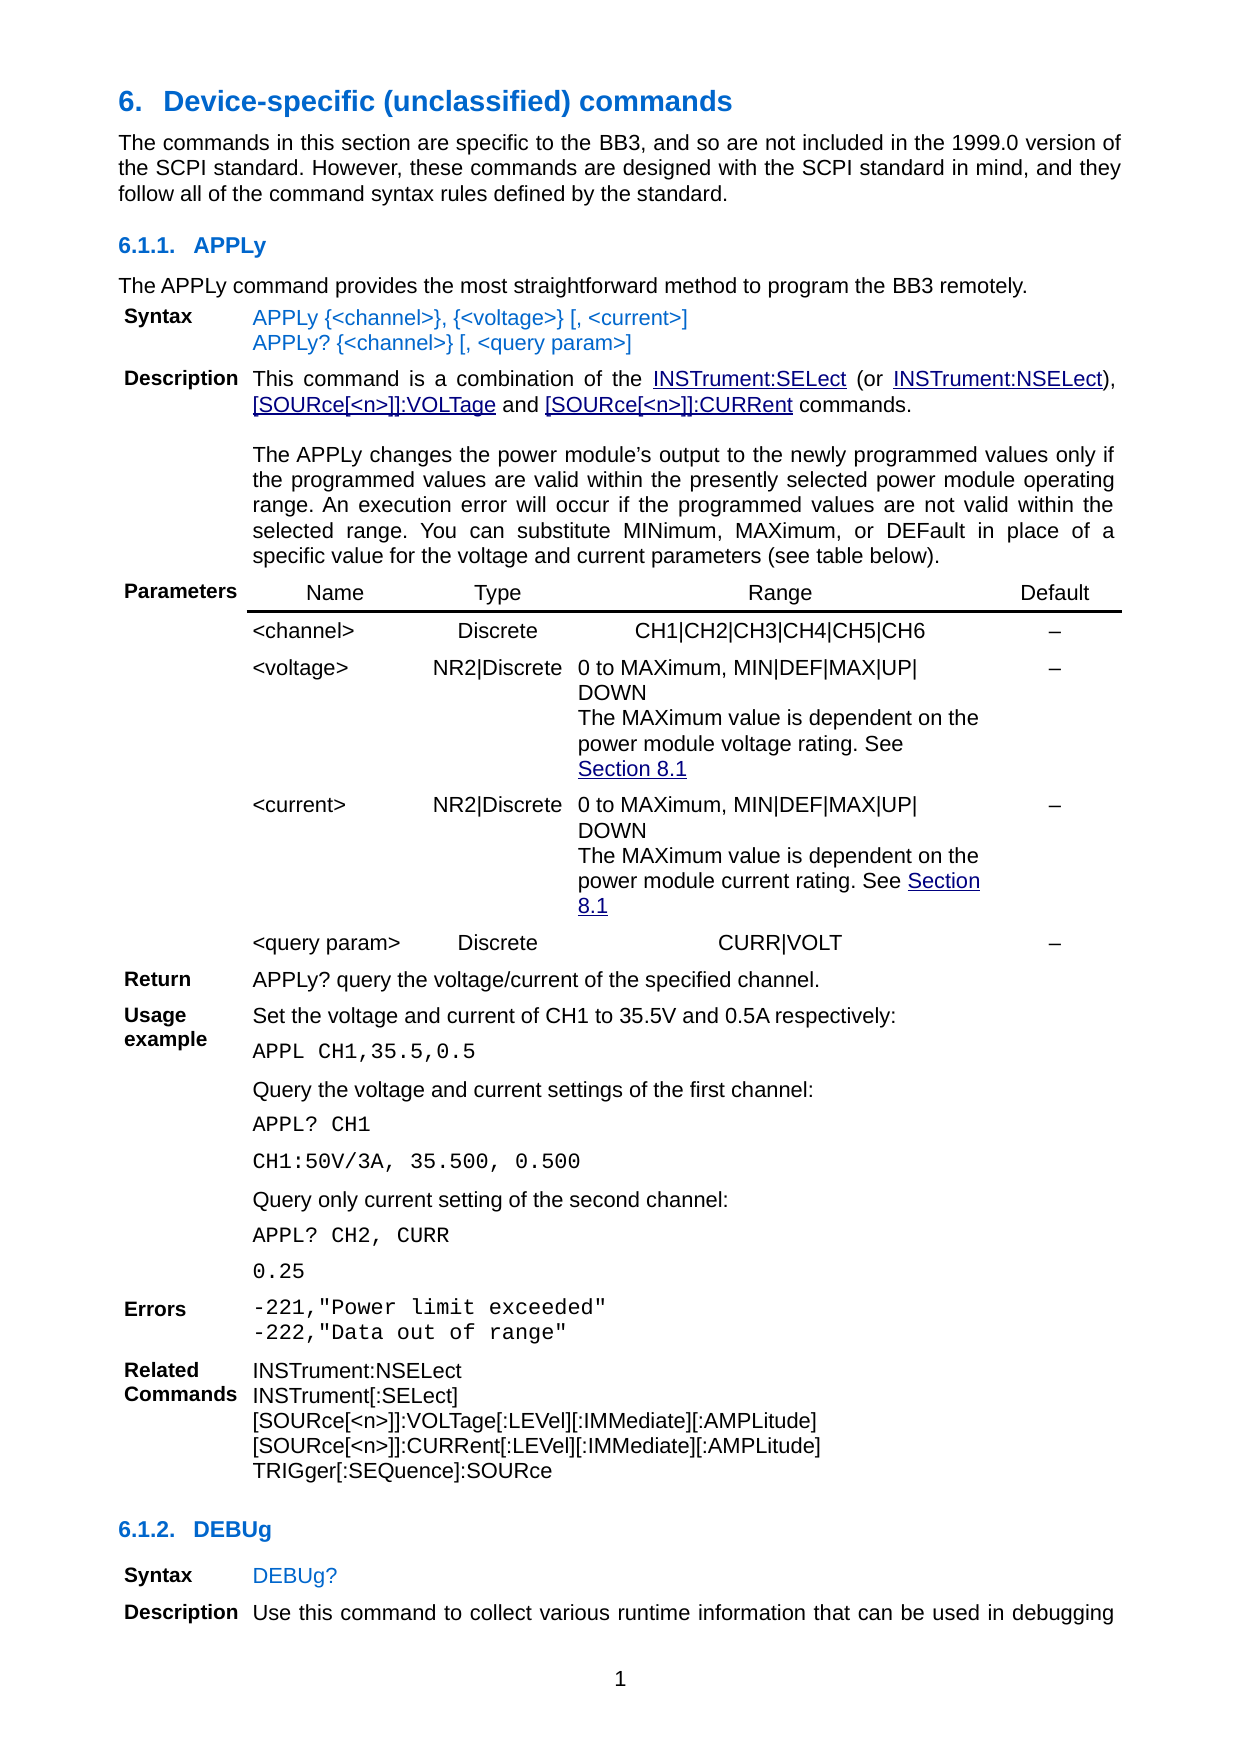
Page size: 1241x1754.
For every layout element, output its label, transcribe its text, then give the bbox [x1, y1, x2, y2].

text The APPLy command provides the most straightforward method to program the BB3 remotely. [118, 273, 1122, 299]
table_header Syntax [118, 299, 247, 361]
table_cell This command is a combination of the INSTrument:SELect (or INSTrument:NSELect), [SOURce[<n>]]:VOLTage and [SOURce[<n>]]:CURRent commands. The APPLy changes the power module’s output to the newly programmed values only if the programmed values are valid within the presently selected power module operating range. An execution error will occur if the programmed values are not valid within the selected range. You can substitute MINimum, MAXimum, or DEFault in place of a specific value for the voltage and current parameters (see table below). [247, 361, 1122, 574]
table_cell Name [247, 574, 423, 610]
table_cell APPLy? query the voltage/current of the specified channel. [247, 961, 1122, 997]
table_cell <current> [247, 787, 423, 924]
table_cell <channel> [247, 613, 423, 649]
table_cell – [988, 787, 1122, 924]
table_cell – [988, 924, 1122, 961]
table_header APPLy {<channel>}, {<voltage>} [, <current>] APPLy? {<channel>} [, <query param>] [247, 299, 1122, 361]
table_header Syntax [118, 1557, 247, 1594]
table_cell Set the voltage and current of CH1 to 35.5V and 0.5A respectively: APPL CH1,35.5,0.5 Query the voltage and current settings of the first channel: APPL? CH1 CH1:50V/3A, 35.500, 0.500 Query only current setting of the second channel: APPL? CH2, CURR 0.25 [247, 998, 1122, 1291]
table_cell Description [118, 1594, 247, 1630]
table_cell Related Commands [118, 1352, 247, 1489]
table_cell Default [988, 574, 1122, 610]
subtitle Device-specific (unclassified) commands [118, 84, 1122, 118]
table_cell -221,"Power limit exceeded" -222,"Data out of range" [247, 1291, 1122, 1352]
table_cell NR2|Discrete [423, 649, 572, 787]
table_cell 0 to MAXimum, MIN|DEF|MAX|UP|DOWN The MAXimum value is dependent on the power module current rating. See Section 8.1 [572, 787, 988, 924]
table_cell Type [423, 574, 572, 610]
table_cell Range [572, 574, 988, 610]
table_cell <query param> [247, 924, 423, 961]
table_cell Description [118, 361, 247, 574]
table_cell Discrete [423, 613, 572, 649]
table_cell Use this command to collect various runtime information that can be used in debugging [247, 1594, 1122, 1630]
table_cell – [988, 649, 1122, 787]
table_cell Usage example [118, 998, 247, 1291]
table_cell Parameters [118, 574, 247, 961]
subtitle APPLy [118, 232, 1122, 259]
subtitle DEBUg [118, 1516, 1122, 1542]
table_cell CH1|CH2|CH3|CH4|CH5|CH6 [572, 613, 988, 649]
table_cell INSTrument:NSELect INSTrument[:SELect] [SOURce[<n>]]:VOLTage[:LEVel][:IMMediate][:AMPLitude] [SOURce[<n>]]:CURRent[:LEVel][:IMMediate][:AMPLitude] TRIGger[:SEQuence]:SOURce [247, 1352, 1122, 1489]
table_cell <voltage> [247, 649, 423, 787]
table_cell – [988, 613, 1122, 649]
text The commands in this section are specific to the BB3, and so are not included in the 1999.0 version of the SCPI standard. However, these commands are designed with the SCPI standard in mind, and they follow all of the command syntax rules defined by the standard. [118, 130, 1122, 206]
table_cell 0 to MAXimum, MIN|DEF|MAX|UP|DOWN The MAXimum value is dependent on the power module voltage rating. See Section 8.1 [572, 649, 988, 787]
table_cell Discrete [423, 924, 572, 961]
table_cell NR2|Discrete [423, 787, 572, 924]
table_header DEBUg? [247, 1557, 1122, 1594]
table_cell CURR|VOLT [572, 924, 988, 961]
table_cell Errors [118, 1291, 247, 1352]
table_cell Return [118, 961, 247, 997]
